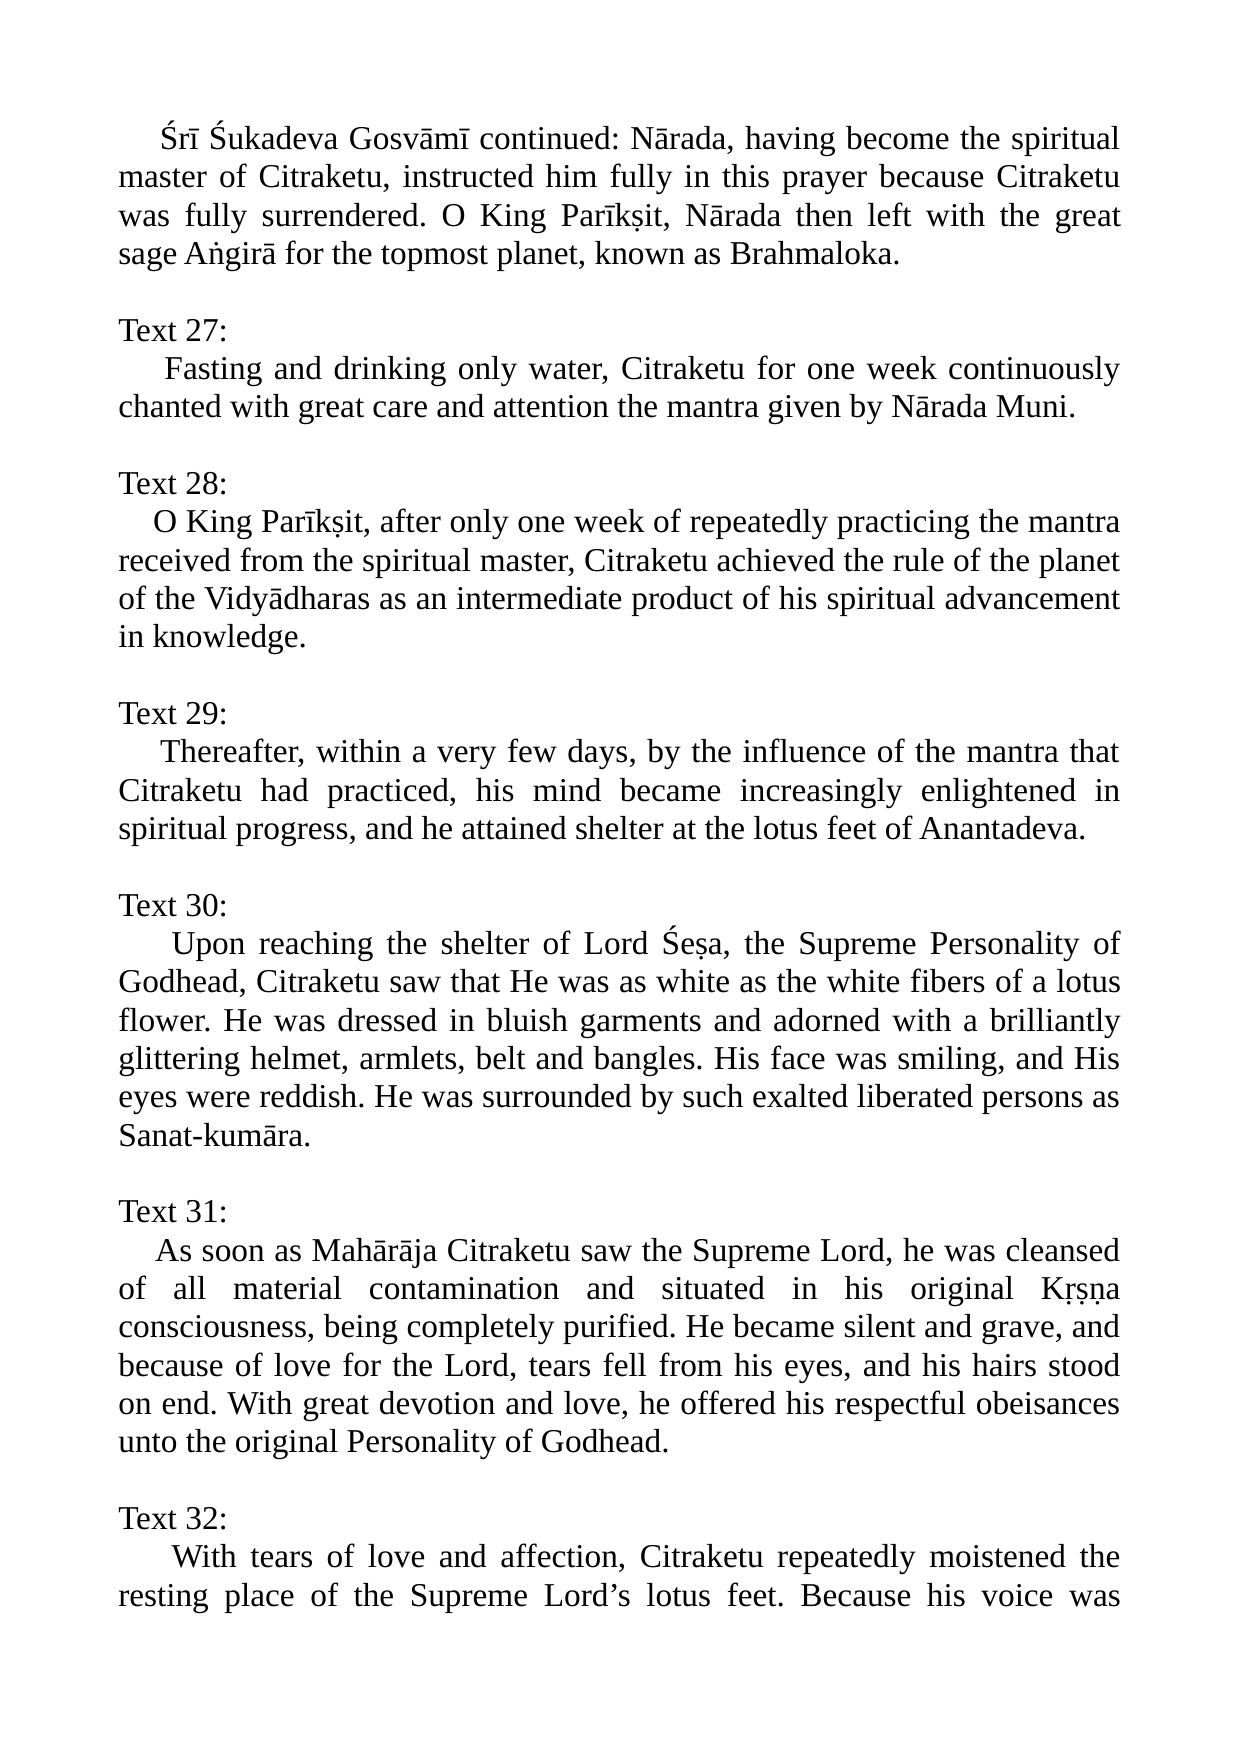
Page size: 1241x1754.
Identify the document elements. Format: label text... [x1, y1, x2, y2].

text With tears of love and affection, Citraketu repeatedly moistened the resting place of the Supreme Lord’s lotus feet. Because his voice was [118, 1536, 1122, 1613]
text Text 30: [118, 885, 1122, 923]
text Text 29: [118, 693, 1122, 731]
text Thereafter, within a very few days, by the influence of the mantra that Citraketu had practiced, his mind became increasingly enlightened in spiritual progress, and he attained shelter at the lotus feet of Anantadeva. [118, 731, 1122, 846]
text Text 28: [118, 463, 1122, 501]
text Text 27: [118, 310, 1122, 348]
text Śrī Śukadeva Gosvāmī continued: Nārada, having become the spiritual master of Citraketu, instructed him fully in this prayer because Citraketu was fully surrendered. O King Parīkṣit, Nārada then left with the great sage Aṅgirā for the topmost planet, known as Brahmaloka. [118, 118, 1122, 271]
text Fasting and drinking only water, Citraketu for one week continuously chanted with great care and attention the mantra given by Nārada Muni. [118, 348, 1122, 425]
text Text 31: [118, 1191, 1122, 1230]
text As soon as Mahārāja Citraketu saw the Supreme Lord, he was cleansed of all material contamination and situated in his original Kṛṣṇa consciousness, being completely purified. He became silent and grave, and because of love for the Lord, tears fell from his eyes, and his hairs stood on end. With great devotion and love, he offered his respectful obeisances unto the original Personality of Godhead. [118, 1230, 1122, 1460]
text Text 32: [118, 1498, 1122, 1536]
text Upon reaching the shelter of Lord Śeṣa, the Supreme Personality of Godhead, Citraketu saw that He was as white as the white fibers of a lotus flower. He was dressed in bluish garments and adorned with a brilliantly glittering helmet, armlets, belt and bangles. His face was smiling, and His eyes were reddish. He was surrounded by such exalted liberated persons as Sanat-kumāra. [118, 923, 1122, 1153]
text O King Parīkṣit, after only one week of repeatedly practicing the mantra received from the spiritual master, Citraketu achieved the rule of the planet of the Vidyādharas as an intermediate product of his spiritual advancement in knowledge. [118, 501, 1122, 655]
